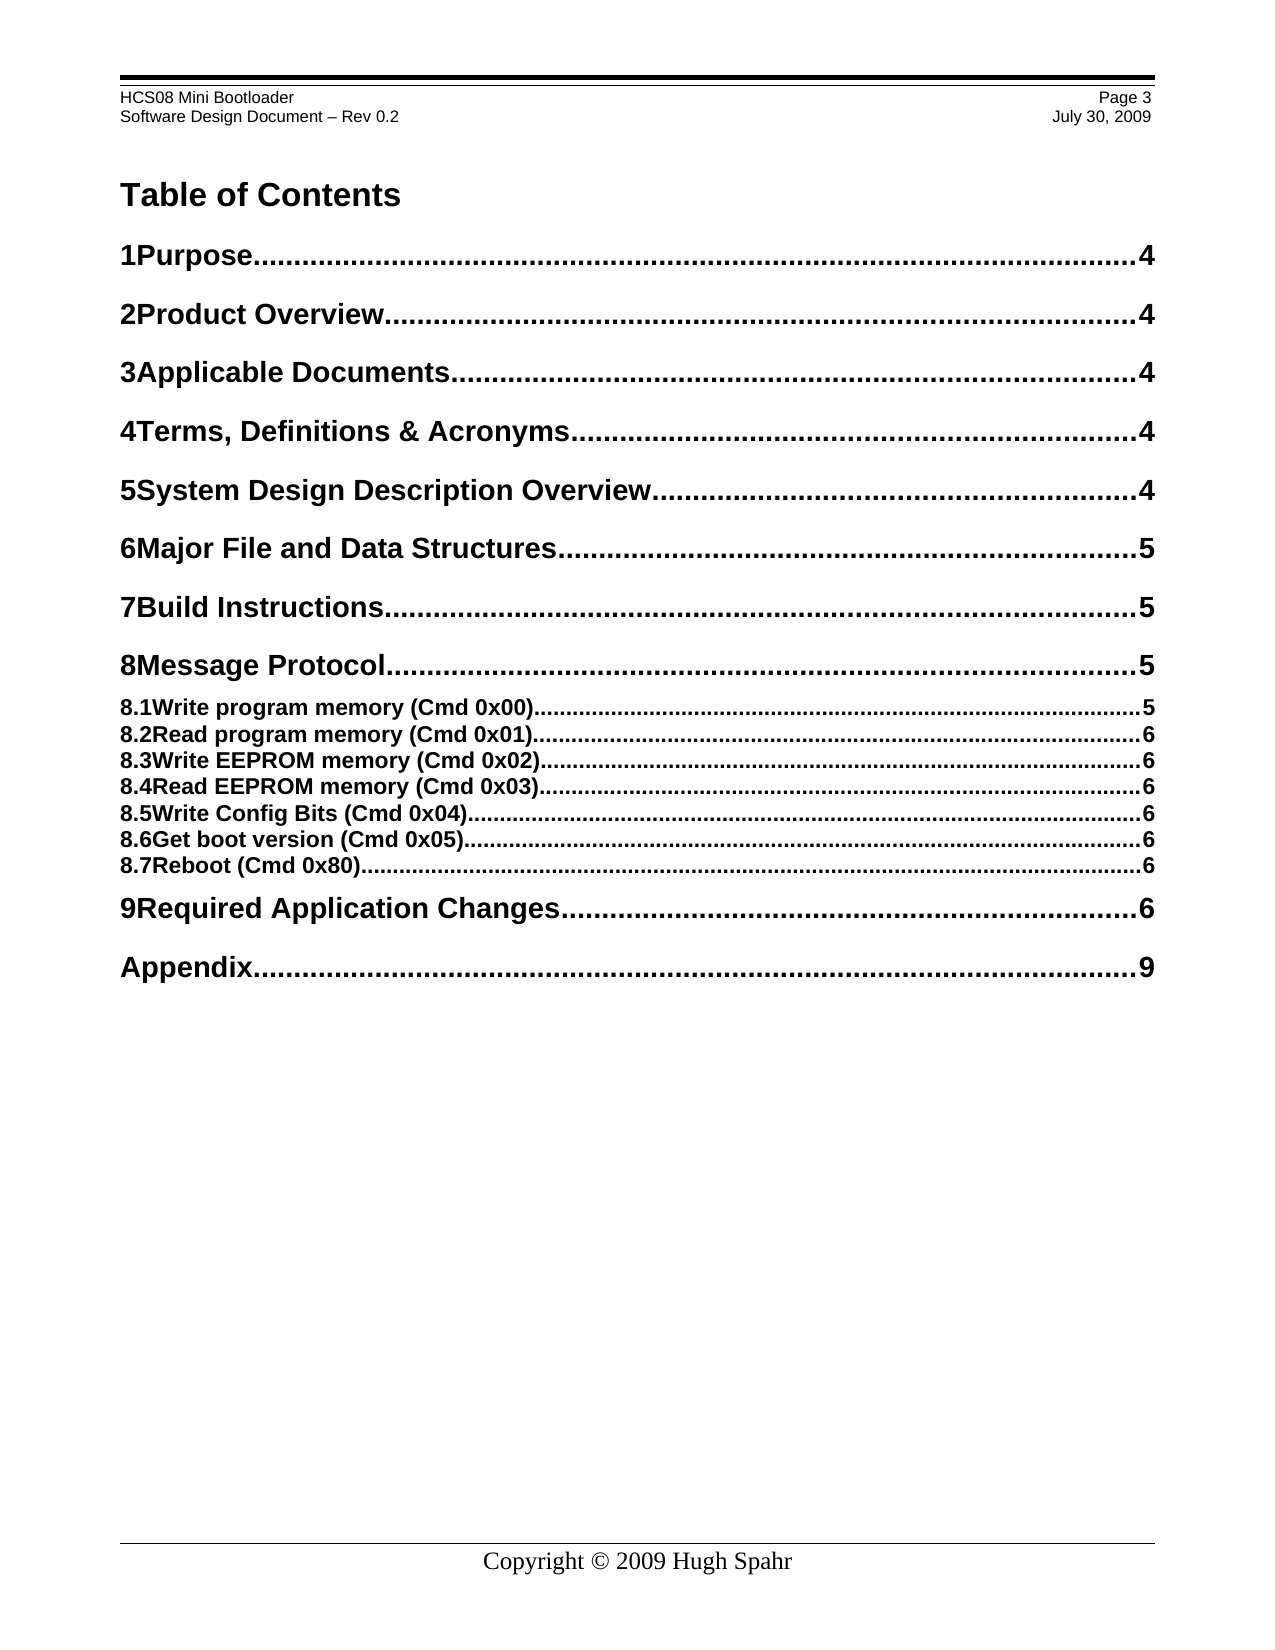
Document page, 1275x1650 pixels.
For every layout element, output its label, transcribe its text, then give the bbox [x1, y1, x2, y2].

text 9Required Application Changes 6 [120, 891, 1155, 925]
text 2Product Overview 4 [120, 297, 1155, 331]
text 4Terms, Definitions & Acronyms 4 [120, 414, 1155, 448]
text Appendix 9 [120, 950, 1155, 983]
text 8.4Read EEPROM memory (Cmd 0x03) 6 [120, 773, 1155, 800]
text 8.5Write Config Bits (Cmd 0x04) 6 [120, 800, 1155, 826]
text 8.2Read program memory (Cmd 0x01) 6 [120, 721, 1155, 747]
subtitle Table of Contents [120, 175, 1155, 213]
text 8.6Get boot version (Cmd 0x05) 6 [120, 826, 1155, 852]
text 8.1Write program memory (Cmd 0x00) 5 [120, 694, 1155, 721]
text 7Build Instructions 5 [120, 590, 1155, 623]
text 8Message Protocol 5 [120, 648, 1155, 682]
text 6Major File and Data Structures 5 [120, 531, 1155, 565]
text 3Applicable Documents 4 [120, 356, 1155, 389]
text 8.3Write EEPROM memory (Cmd 0x02) 6 [120, 747, 1155, 773]
text 8.7Reboot (Cmd 0x80) 6 [120, 852, 1155, 879]
text 1Purpose 4 [120, 238, 1155, 272]
text 5System Design Description Overview 4 [120, 473, 1155, 506]
